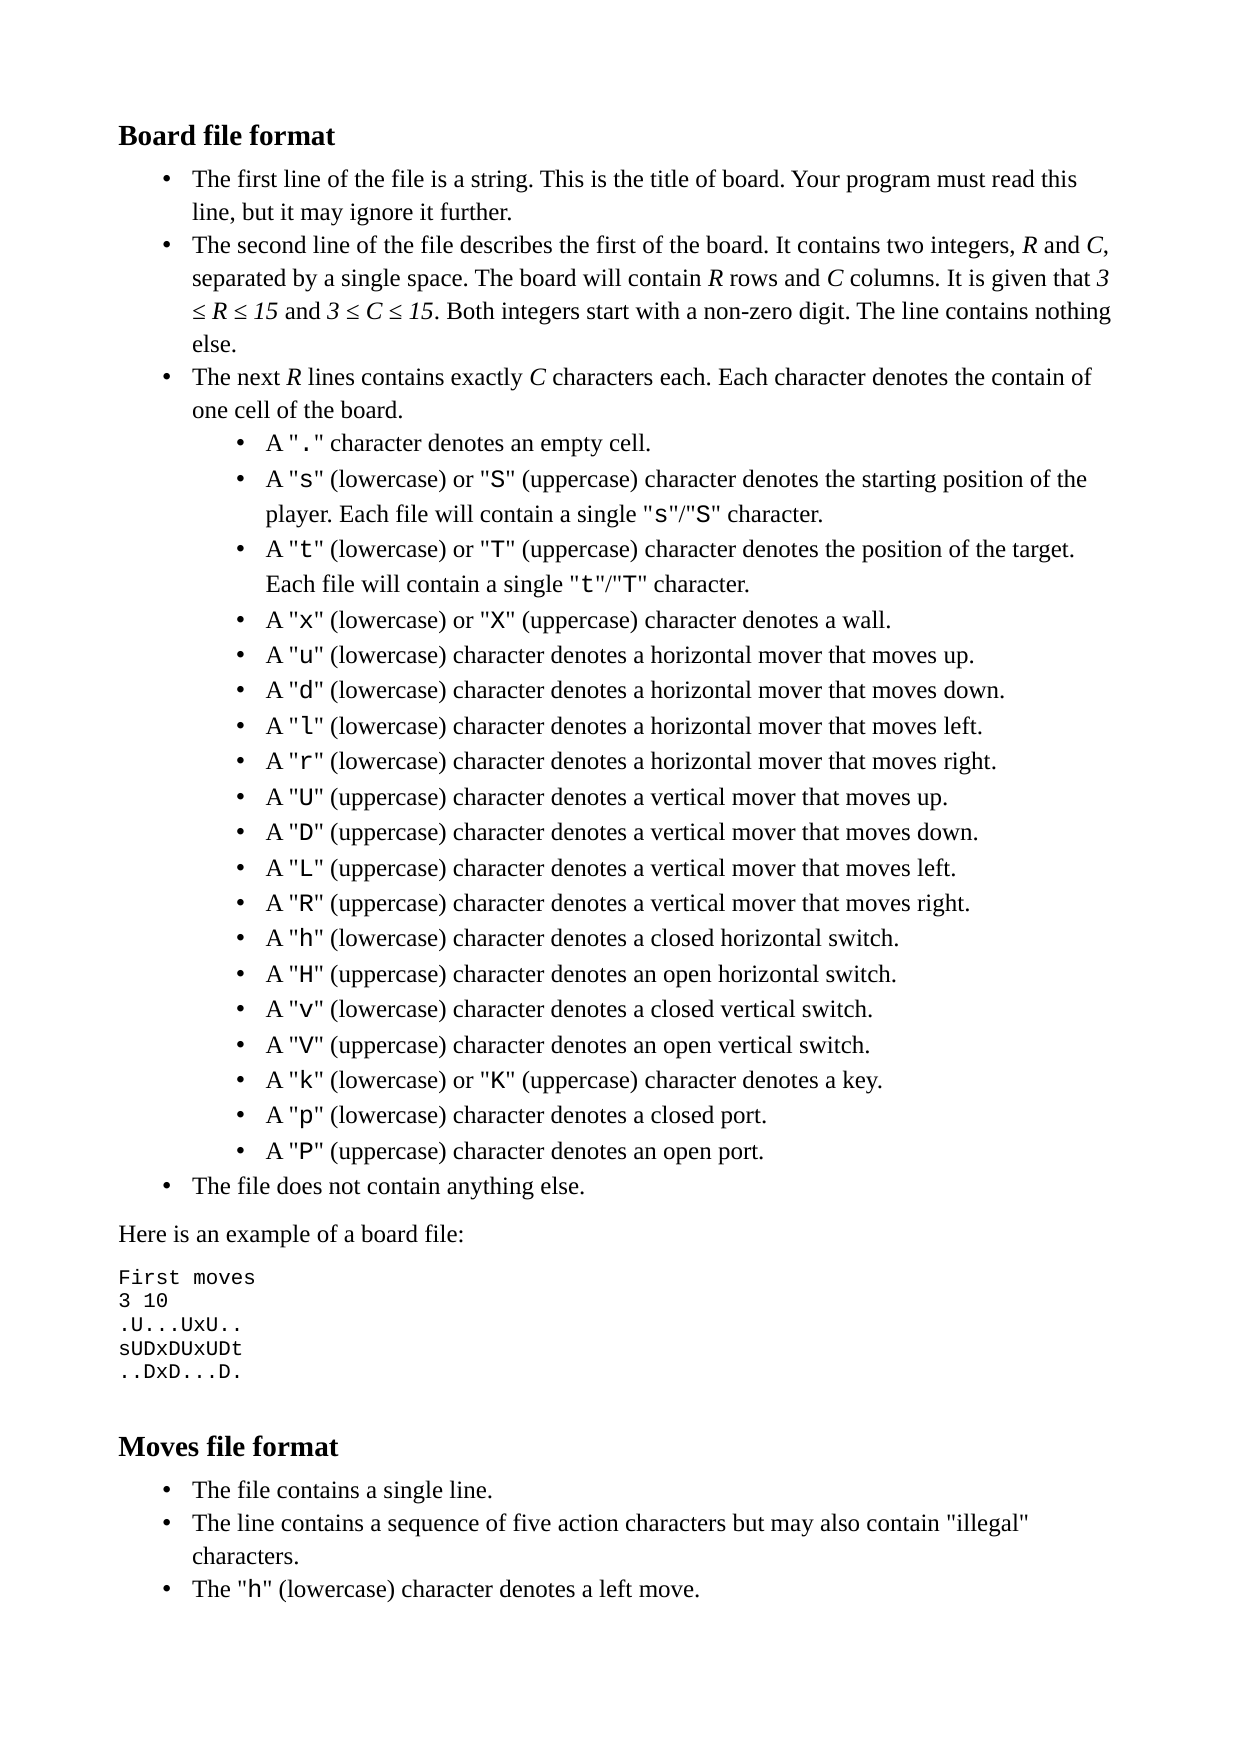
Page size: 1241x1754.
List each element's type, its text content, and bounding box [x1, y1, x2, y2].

list The first line of the file is a string. This is the title of board. Your program must read this line, but it may ignore it further. [162, 164, 1122, 226]
text Here is an example of a board file: [118, 1219, 1122, 1248]
list The file contains a single line. [162, 1475, 1122, 1504]
list A "s" (lowercase) or "S" (uppercase) character denotes the starting position of the player. Each file will contain a single "s"/"S" character. [236, 464, 1122, 530]
list A "t" (lowercase) or "T" (uppercase) character denotes the position of the target. Each file will contain a single "t"/"T" character. [236, 534, 1122, 600]
list A "L" (uppercase) character denotes a vertical mover that moves left. [236, 853, 1122, 883]
list The next R lines contains exactly C characters each. Each character denotes the contain of one cell of the board. [162, 362, 1122, 424]
list A "x" (lowercase) or "X" (uppercase) character denotes a wall. [236, 605, 1122, 636]
list The second line of the file describes the first of the board. It contains two integers, R and C, separated by a single space. The board will contain R rows and C columns. It is given that 3 ≤ R ≤ 15 and 3 ≤ C ≤ 15. Both integers start with a non-zero digit. The line contains nothing else. [162, 230, 1122, 358]
list A "v" (lowercase) character denotes a closed vertical switch. [236, 994, 1122, 1025]
text First moves [118, 1267, 1122, 1290]
list A "d" (lowercase) character denotes a horizontal mover that moves down. [236, 676, 1122, 706]
list The line contains a sequence of five action characters but may also contain "illegal" characters. [162, 1508, 1122, 1570]
list The "h" (lowercase) character denotes a left move. [162, 1574, 1122, 1605]
list A "D" (uppercase) character denotes a vertical mover that moves down. [236, 817, 1122, 848]
list A "V" (uppercase) character denotes an open vertical switch. [236, 1030, 1122, 1061]
list A "p" (lowercase) character denotes a closed port. [236, 1101, 1122, 1131]
subtitle Moves file format [118, 1429, 1122, 1462]
text .U...UxU.. [118, 1314, 1122, 1338]
text sUDxDUxUDt [118, 1338, 1122, 1361]
list A "." character denotes an empty cell. [236, 428, 1122, 459]
list A "R" (uppercase) character denotes a vertical mover that moves right. [236, 888, 1122, 919]
list A "P" (uppercase) character denotes an open port. [236, 1136, 1122, 1167]
text ..DxD...D. [118, 1361, 1122, 1385]
subtitle Board file format [118, 118, 1122, 152]
list A "u" (lowercase) character denotes a horizontal mover that moves up. [236, 640, 1122, 671]
list A "h" (lowercase) character denotes a closed horizontal switch. [236, 923, 1122, 954]
text 3 10 [118, 1290, 1122, 1314]
list A "H" (uppercase) character denotes an open horizontal switch. [236, 959, 1122, 990]
list A "l" (lowercase) character denotes a horizontal mover that moves left. [236, 711, 1122, 742]
list A "U" (uppercase) character denotes a vertical mover that moves up. [236, 782, 1122, 813]
list A "k" (lowercase) or "K" (uppercase) character denotes a key. [236, 1065, 1122, 1096]
list A "r" (lowercase) character denotes a horizontal mover that moves right. [236, 746, 1122, 777]
list The file does not contain anything else. [162, 1171, 1122, 1200]
